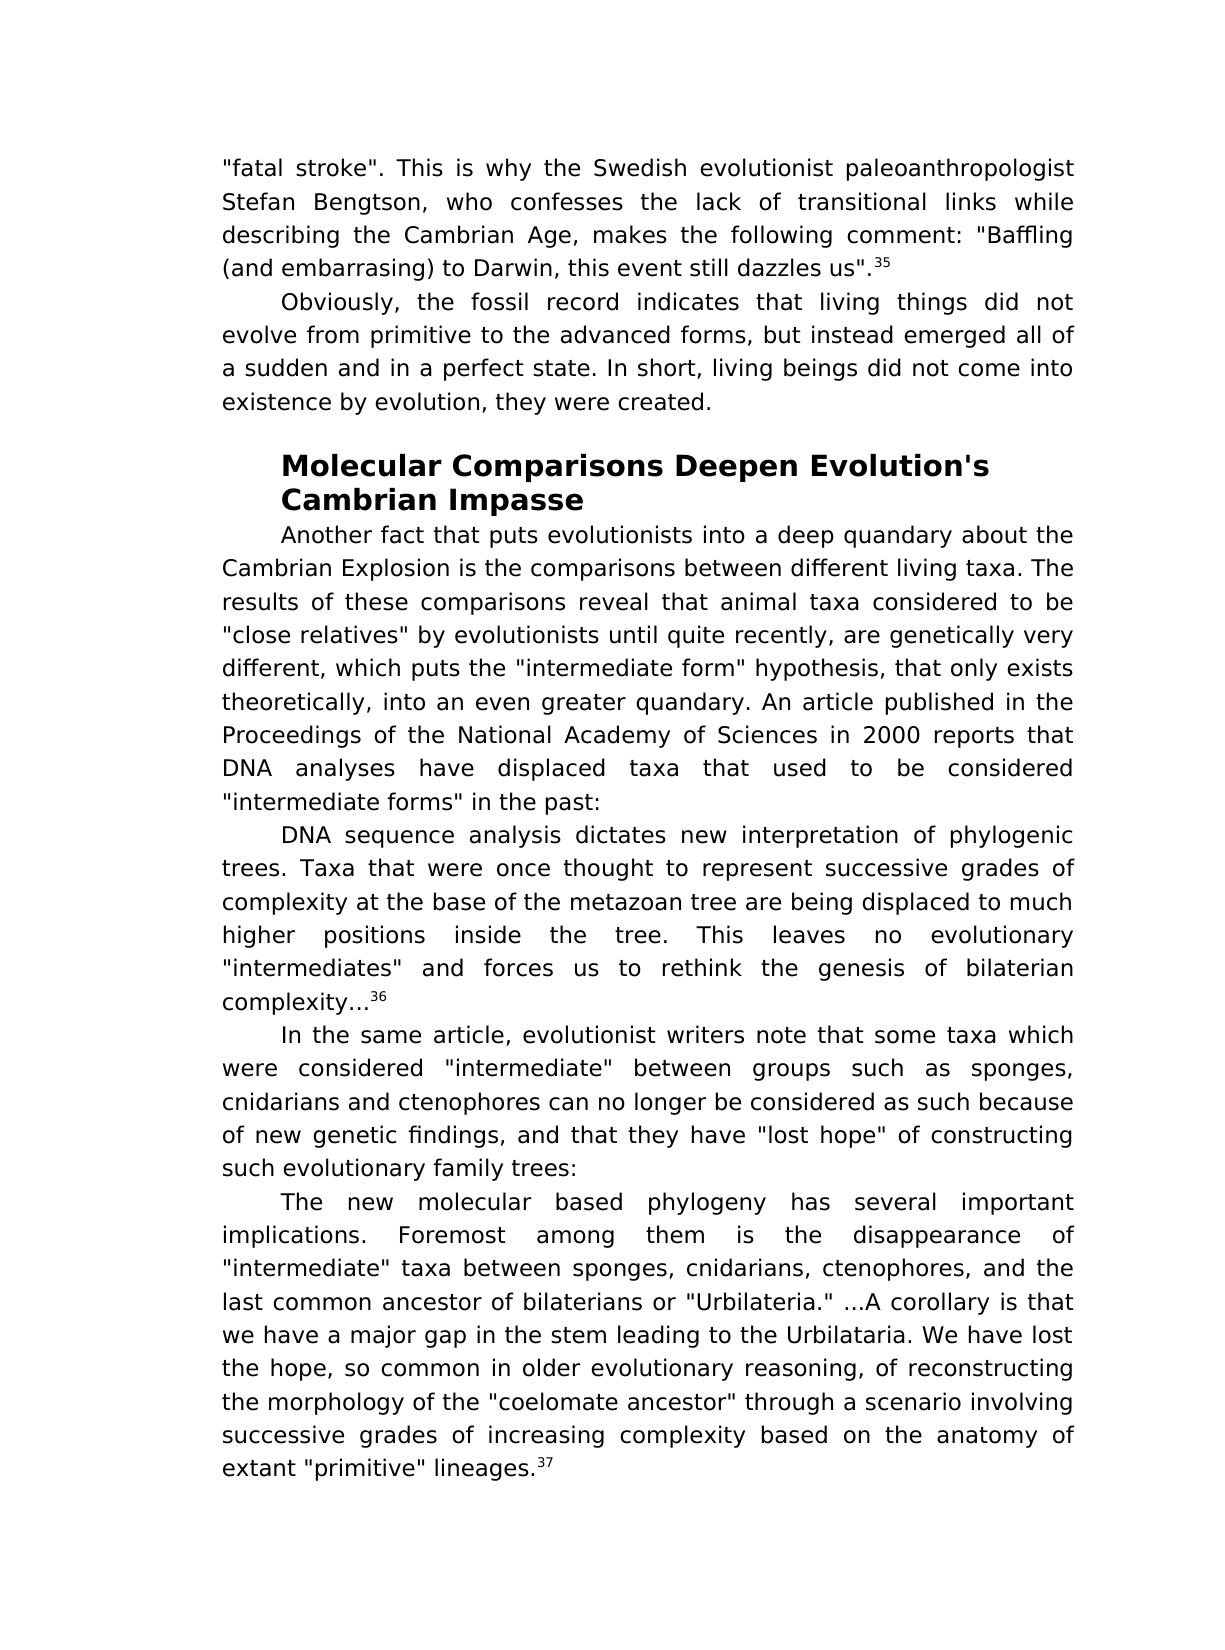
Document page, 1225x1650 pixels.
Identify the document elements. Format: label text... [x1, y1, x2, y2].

text In the same article, evolutionist writers note that some taxa which were considered "intermediate" between groups such as sponges, cnidarians and ctenophores can no longer be considered as such because of new genetic findings, and that they have "lost hope" of constructing such evolutionary family trees: [222, 1017, 1075, 1183]
text DNA sequence analysis dictates new interpretation of phylogenic trees. Taxa that were once thought to represent successive grades of complexity at the base of the metazoan tree are being displaced to much higher positions inside the tree. This leaves no evolutionary "intermediates" and forces us to rethink the genesis of bilaterian complexity...36 [222, 817, 1075, 1017]
text Molecular Comparisons Deepen Evolution's [222, 450, 1075, 483]
text "fatal stroke". This is why the Swedish evolutionist paleoanthropologist Stefan Bengtson, who confesses the lack of transitional links while describing the Cambrian Age, makes the following comment: "Baffling (and embarrasing) to Darwin, this event still dazzles us".35 [222, 150, 1075, 283]
text Cambrian Impasse [222, 483, 1075, 517]
text Obviously, the fossil record indicates that living things did not evolve from primitive to the advanced forms, but instead emerged all of a sudden and in a perfect state. In short, living beings did not come into existence by evolution, they were created. [222, 283, 1075, 417]
text Another fact that puts evolutionists into a deep quandary about the Cambrian Explosion is the comparisons between different living taxa. The results of these comparisons reveal that animal taxa considered to be "close relatives" by evolutionists until quite recently, are genetically very different, which puts the "intermediate form" hypothesis, that only exists theoretically, into an even greater quandary. An article published in the Proceedings of the National Academy of Sciences in 2000 reports that DNA analyses have displaced taxa that used to be considered "intermediate forms" in the past: [222, 517, 1075, 817]
text The new molecular based phylogeny has several important implications. Foremost among them is the disappearance of "intermediate" taxa between sponges, cnidarians, ctenophores, and the last common ancestor of bilaterians or "Urbilateria." ...A corollary is that we have a major gap in the stem leading to the Urbilataria. We have lost the hope, so common in older evolutionary reasoning, of reconstructing the morphology of the "coelomate ancestor" through a scenario involving successive grades of increasing complexity based on the anatomy of extant "primitive" lineages.37 [222, 1183, 1075, 1483]
